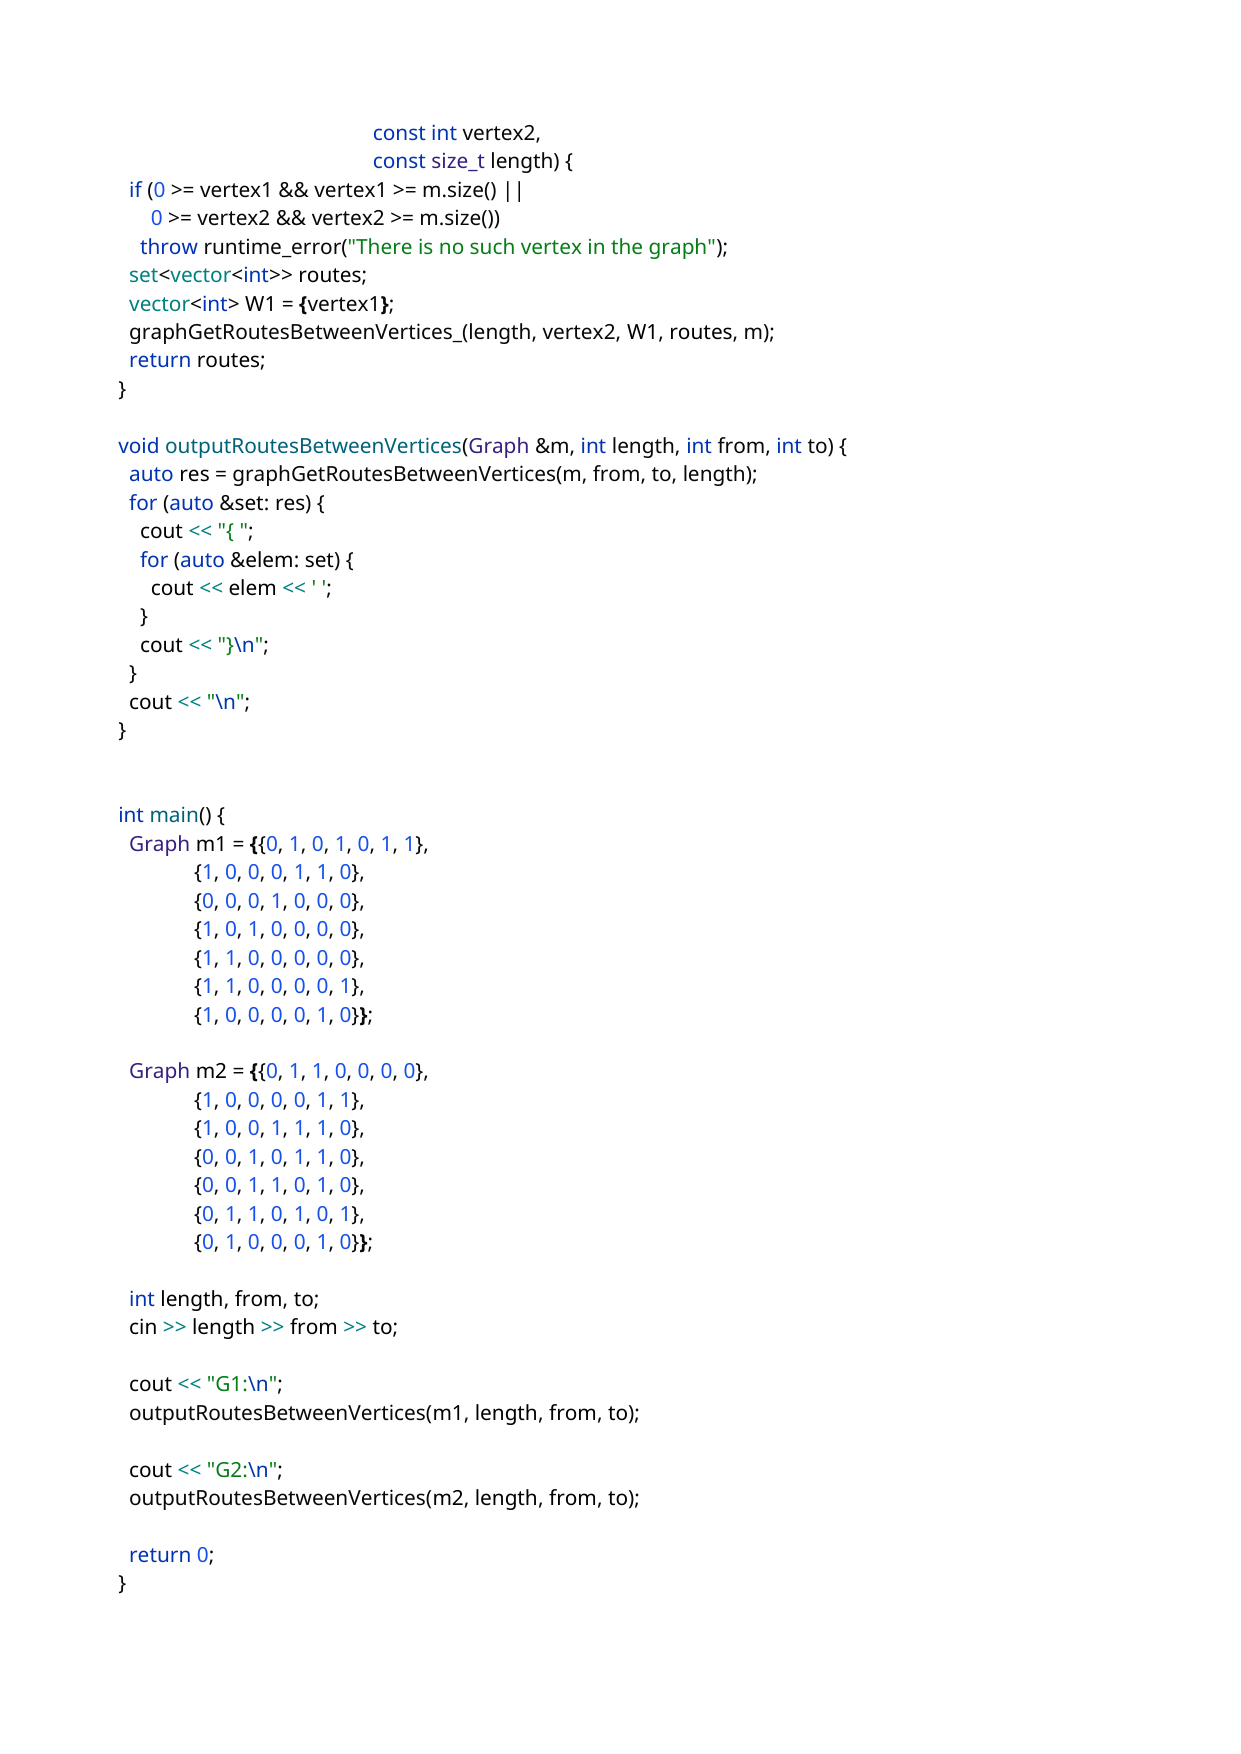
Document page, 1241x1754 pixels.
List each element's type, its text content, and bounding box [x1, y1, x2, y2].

text const int vertex2, const size_t length) { if (0 >= vertex1 && vertex1 >= m.size() || 0 >= vertex2 && vertex2 >= m.size()) throw runtime_error("There is no such vertex in the graph"); set<vector<int>> routes; vector<int> W1 = {vertex1}; graphGetRoutesBetweenVertices_(length, vertex2, W1, routes, m); return routes; } void outputRoutesBetweenVertices(Graph &m, int length, int from, int to) { auto res = graphGetRoutesBetweenVertices(m, from, to, length); for (auto &set: res) { cout << "{ "; for (auto &elem: set) { cout << elem << ' '; } cout << "}\n"; } cout << "\n"; } [118, 118, 1122, 744]
text int main() { Graph m1 = {{0, 1, 0, 1, 0, 1, 1}, {1, 0, 0, 0, 1, 1, 0}, {0, 0, 0, 1, 0, 0, 0}, {1, 0, 1, 0, 0, 0, 0}, {1, 1, 0, 0, 0, 0, 0}, {1, 1, 0, 0, 0, 0, 1}, {1, 0, 0, 0, 0, 1, 0}}; Graph m2 = {{0, 1, 1, 0, 0, 0, 0}, {1, 0, 0, 0, 0, 1, 1}, {1, 0, 0, 1, 1, 1, 0}, {0, 0, 1, 0, 1, 1, 0}, {0, 0, 1, 1, 0, 1, 0}, {0, 1, 1, 0, 1, 0, 1}, {0, 1, 0, 0, 0, 1, 0}}; int length, from, to; cin >> length >> from >> to; cout << "G1:\n"; outputRoutesBetweenVertices(m1, length, from, to); cout << "G2:\n"; outputRoutesBetweenVertices(m2, length, from, to); return 0; } [118, 744, 1122, 1597]
